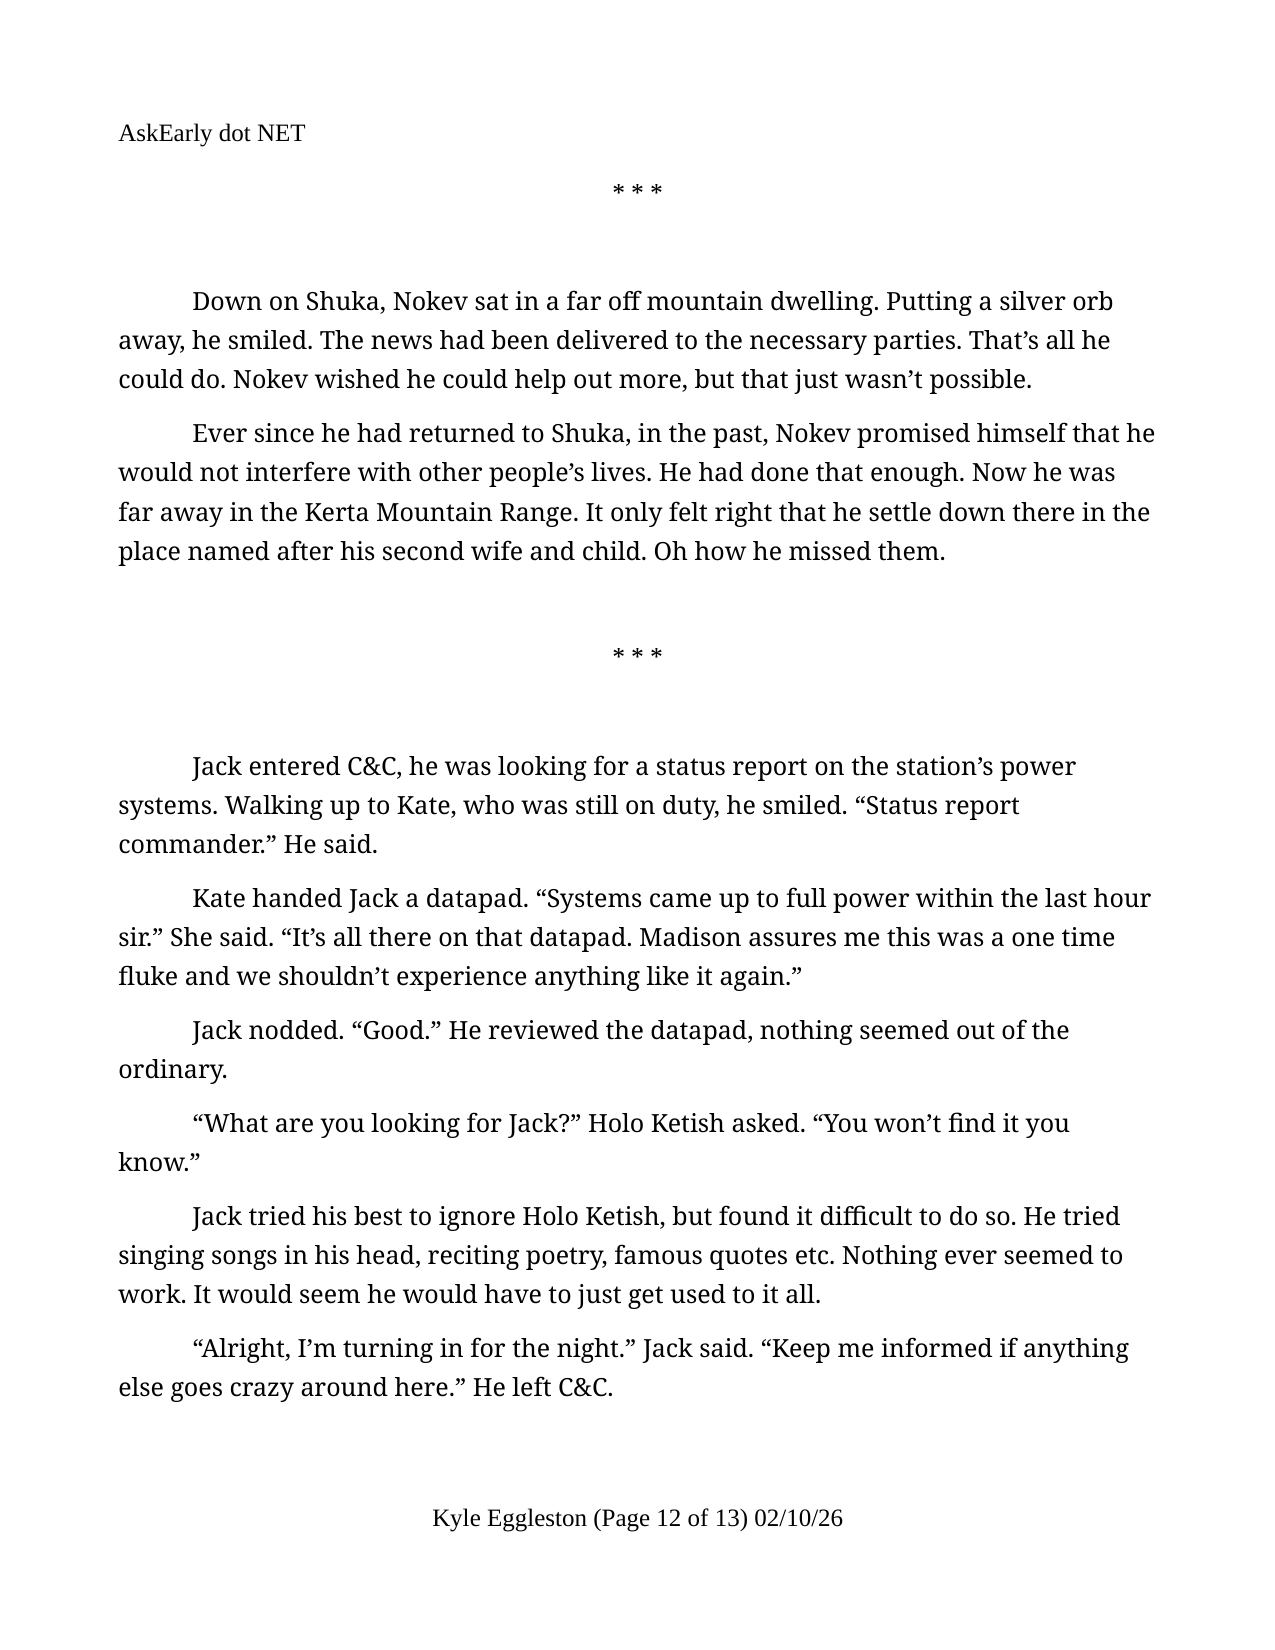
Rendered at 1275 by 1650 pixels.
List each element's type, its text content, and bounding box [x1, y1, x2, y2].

text “Alright, I’m turning in for the night.” Jack said. “Keep me informed if anything else goes crazy around here.” He left C&C. [118, 1331, 1157, 1404]
text Kate handed Jack a datapad. “Systems came up to full power within the last hour sir.” She said. “It’s all there on that datapad. Madison assures me this was a one time fluke and we shouldn’t experience anything like it again.” [118, 881, 1157, 993]
text * * * [118, 176, 1157, 210]
text Ever since he had returned to Shuka, in the past, Nokev promised himself that he would not interfere with other people’s lives. He had done that enough. Now he was far away in the Kerta Mountain Range. It only felt right that he settle down there in the place named after his second wife and child. Oh how he missed them. [118, 416, 1157, 567]
text Jack tried his best to ignore Holo Ketish, but found it difficult to do so. He tried singing songs in his head, reciting poetry, famous quotes etc. Nothing ever seemed to work. It would seem he would have to just get used to it all. [118, 1198, 1157, 1311]
text * * * [118, 641, 1157, 675]
text Jack nodded. “Good.” He reviewed the datapad, nothing seemed out of the ordinary. [118, 1013, 1157, 1086]
text Down on Shuka, Nokev sat in a far off mountain dwelling. Putting a silver orb away, he smiled. The news had been delivered to the necessary parties. That’s all he could do. Nokev wished he could help out more, but that just wasn’t possible. [118, 284, 1157, 396]
text Jack entered C&C, he was looking for a status report on the station’s power systems. Walking up to Kate, who was still on duty, he smiled. “Status report commander.” He said. [118, 748, 1157, 861]
text “What are you looking for Jack?” Holo Ketish asked. “You won’t find it you know.” [118, 1106, 1157, 1179]
